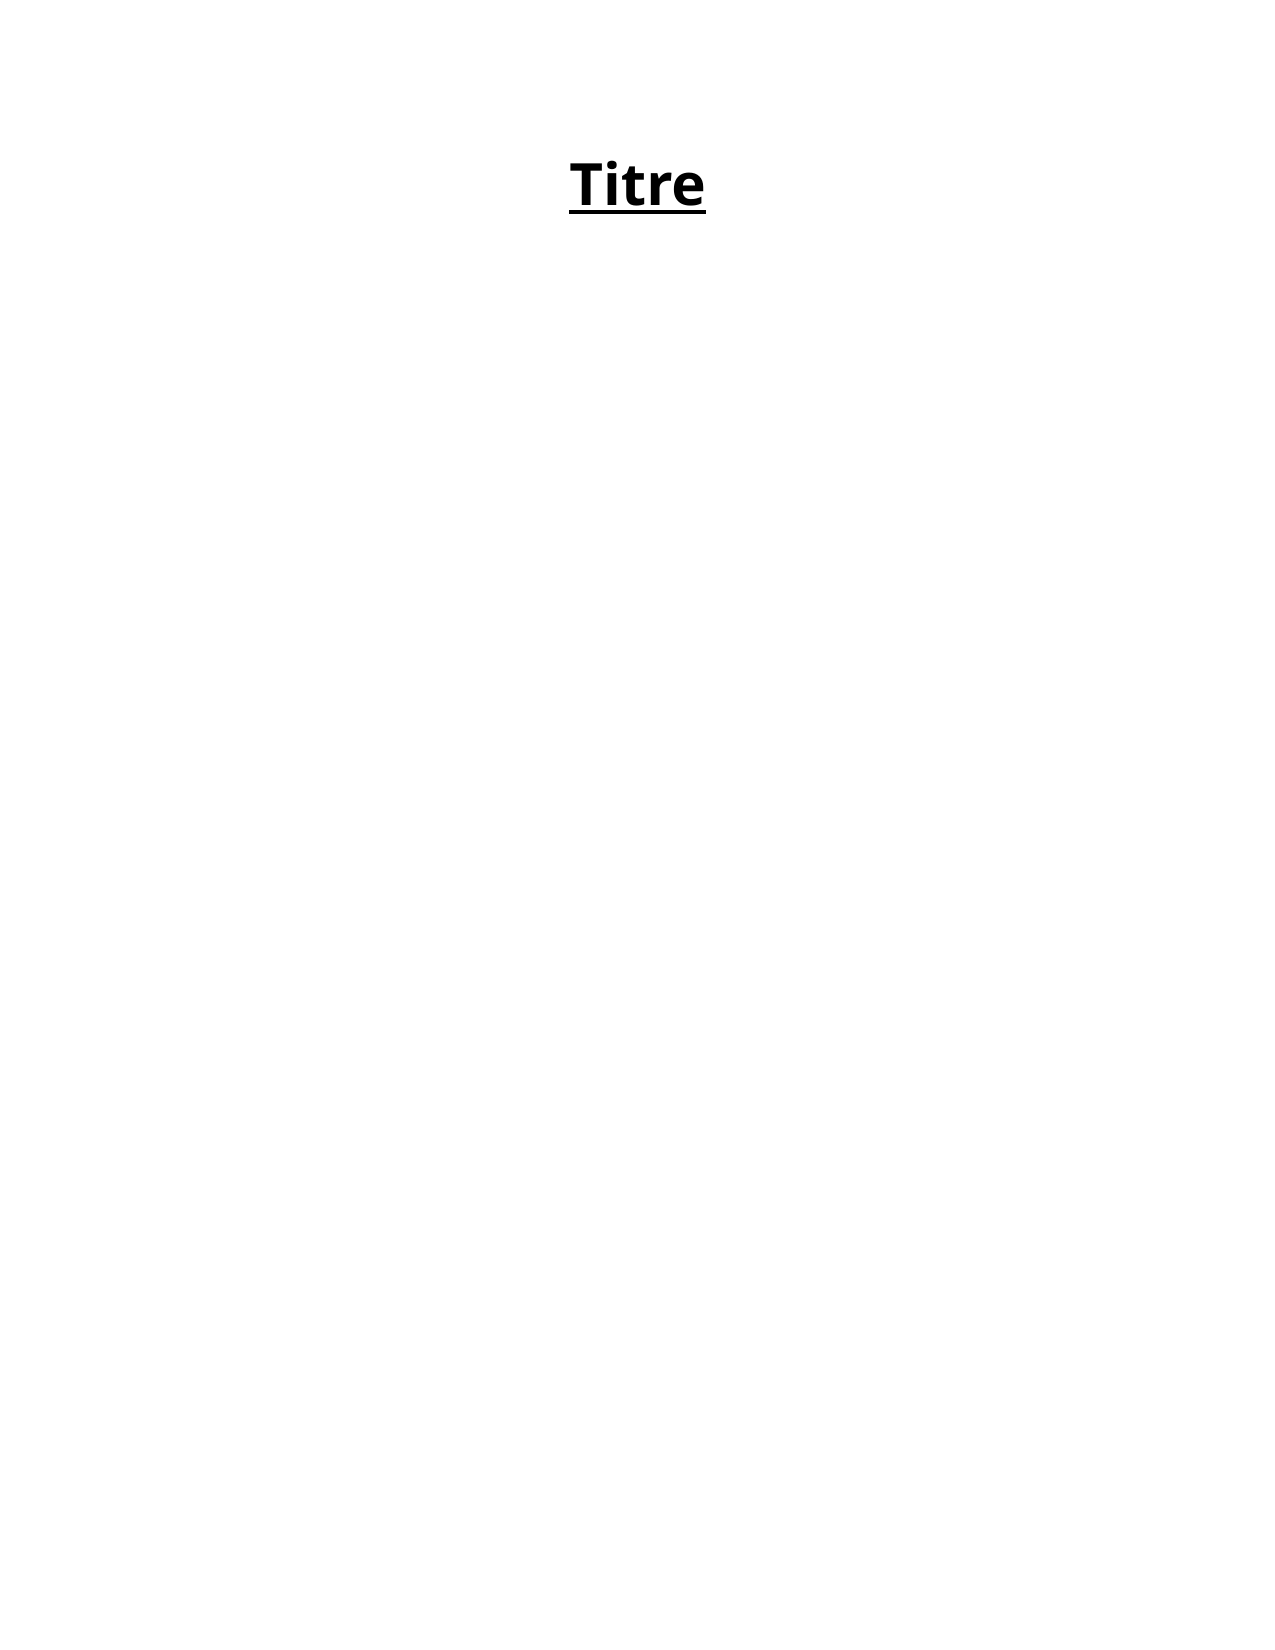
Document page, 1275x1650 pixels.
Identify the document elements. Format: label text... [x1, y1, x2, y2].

table_header [118, 291, 637, 348]
table_header [638, 291, 1157, 348]
title Titre [118, 143, 1157, 223]
